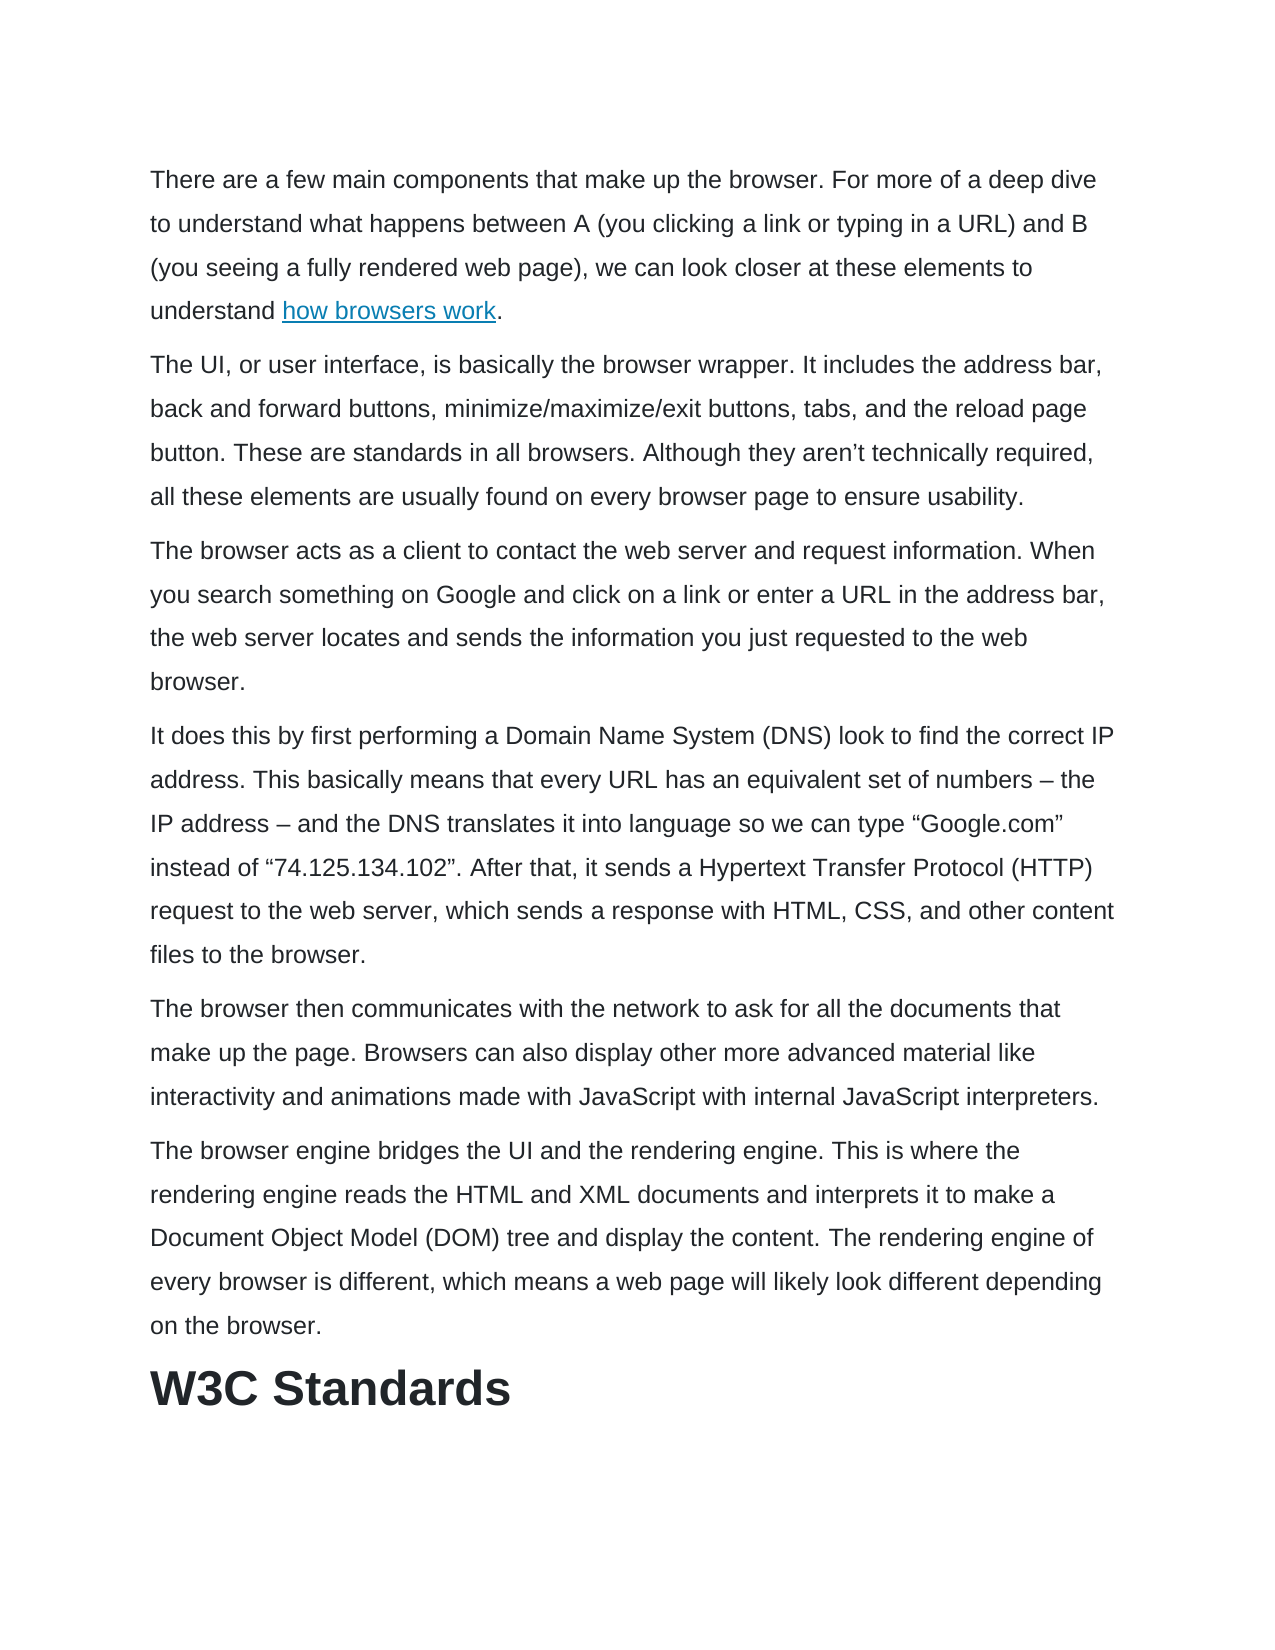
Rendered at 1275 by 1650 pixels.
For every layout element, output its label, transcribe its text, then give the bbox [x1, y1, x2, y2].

subtitle W3C Standards [150, 1350, 1125, 1416]
text The browser then communicates with the network to ask for all the documents that make up the page. Browsers can also display other more advanced material like interactivity and animations made with JavaScript with internal JavaScript interpreters. [150, 979, 1125, 1110]
text The UI, or user interface, is basically the browser wrapper. It includes the address bar, back and forward buttons, minimize/maximize/exit buttons, tabs, and the reload page button. These are standards in all browsers. Although they aren’t technically required, all these elements are usually found on every browser page to ensure usability. [150, 335, 1125, 510]
text There are a few main components that make up the browser. For more of a deep dive to understand what happens between A (you clicking a link or typing in a URL) and B (you seeing a fully rendered web page), we can look closer at these elements to understand how browsers work. [150, 150, 1125, 325]
text The browser acts as a client to contact the web server and request information. When you search something on Google and click on a link or enter a URL in the address bar, the web server locates and sends the information you just requested to the web browser. [150, 521, 1125, 696]
text It does this by first performing a Domain Name System (DNS) look to find the correct IP address. This basically means that every URL has an equivalent set of numbers – the IP address – and the DNS translates it into language so we can type “Google.com” instead of “74.125.134.102”. After that, it sends a Hypertext Transfer Protocol (HTTP) request to the web server, which sends a response with HTML, CSS, and other content files to the browser. [150, 706, 1125, 969]
text The browser engine bridges the UI and the rendering engine. This is where the rendering engine reads the HTML and XML documents and interprets it to make a Document Object Model (DOM) tree and display the content. The rendering engine of every browser is different, which means a web page will likely look different depending on the browser. [150, 1121, 1125, 1339]
